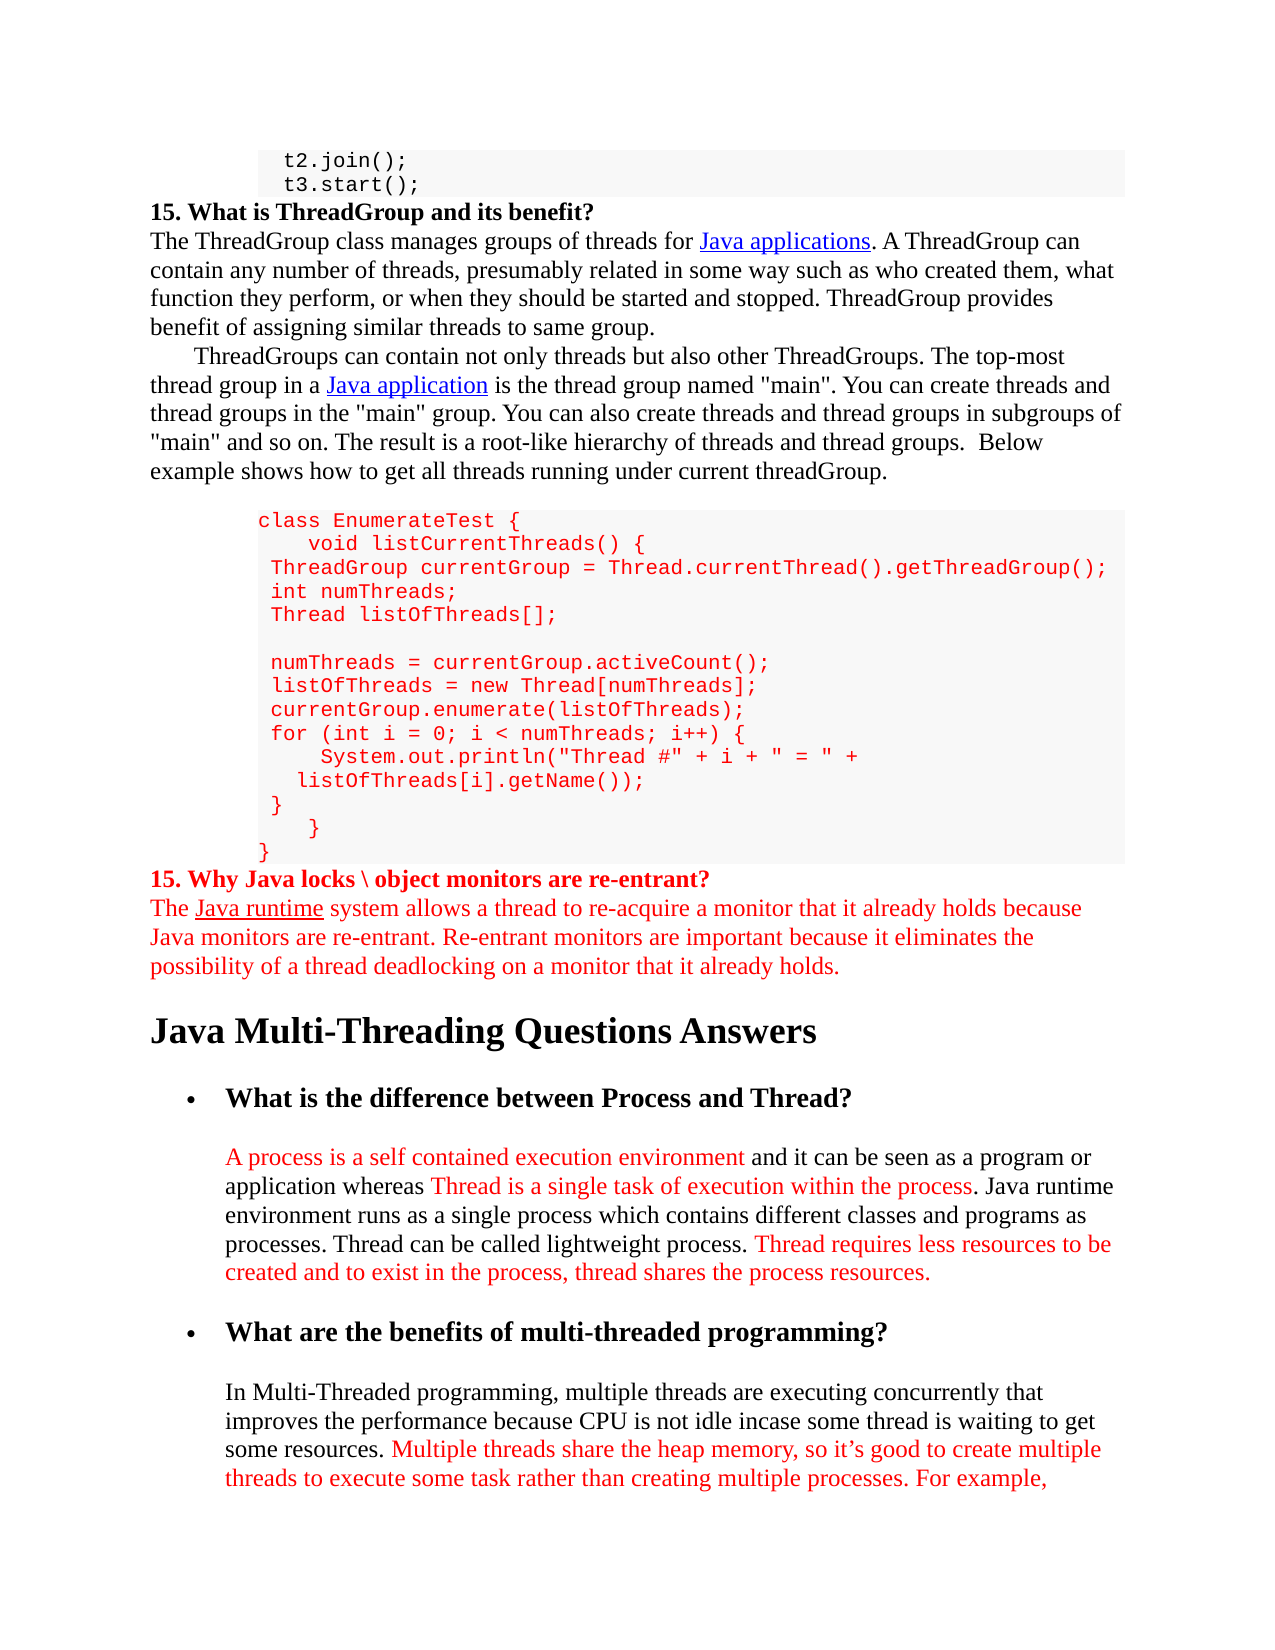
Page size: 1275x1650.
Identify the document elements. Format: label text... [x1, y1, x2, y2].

text } [258, 793, 1125, 817]
subtitle What is the difference between Process and Thread? [187, 1081, 1125, 1113]
text ThreadGroups can contain not only threads but also other ThreadGroups. The top-most thread group in a Java application is the thread group named "main". You can create threads and thread groups in the "main" group. You can also create threads and thread groups in subgroups of "main" and so on. The result is a root-like hierarchy of threads and thread groups. Below example shows how to get all threads running under current threadGroup. [150, 341, 1125, 485]
text System.out.println("Thread #" + i + " = " + listOfThreads[i].getName()); [258, 746, 1125, 793]
subtitle Java Multi-Threading Questions Answers [150, 1009, 1125, 1052]
text t2.join(); [258, 150, 1125, 174]
text Thread listOfThreads[]; [258, 604, 1125, 628]
text 15. Why Java locks \ object monitors are re-entrant? The Java runtime system allows a thread to re-acquire a monitor that it already holds because Java monitors are re-entrant. Re-entrant monitors are important because it eliminates the possibility of a thread deadlocking on a monitor that it already holds. [150, 864, 1125, 979]
text numThreads = currentGroup.activeCount(); [258, 652, 1125, 675]
text } [258, 841, 1125, 864]
text int numThreads; [258, 581, 1125, 604]
text t3.start(); [258, 174, 1125, 197]
text 15. What is ThreadGroup and its benefit? [150, 197, 1125, 226]
text } [258, 817, 1125, 841]
text currentGroup.enumerate(listOfThreads); [258, 699, 1125, 723]
text listOfThreads = new Thread[numThreads]; [258, 675, 1125, 699]
text for (int i = 0; i < numThreads; i++) { [258, 723, 1125, 746]
text In Multi-Threaded programming, multiple threads are executing concurrently that improves the performance because CPU is not idle incase some thread is waiting to get some resources. Multiple threads share the heap memory, so it’s good to create multiple threads to execute some task rather than creating multiple processes. For example, [225, 1377, 1125, 1492]
subtitle What are the benefits of multi-threaded programming? [187, 1315, 1125, 1348]
text A process is a self contained execution environment and it can be seen as a program or application whereas Thread is a single task of execution within the process. Java runtime environment runs as a single process which contains different classes and programs as processes. Thread can be called lightweight process. Thread requires less resources to be created and to exist in the process, thread shares the process resources. [225, 1142, 1125, 1286]
text void listCurrentThreads() { [258, 533, 1125, 557]
text class EnumerateTest { [258, 510, 1125, 533]
text ThreadGroup currentGroup = Thread.currentThread().getThreadGroup(); [258, 557, 1125, 581]
text The ThreadGroup class manages groups of threads for Java applications. A ThreadGroup can contain any number of threads, presumably related in some way such as who created them, what function they perform, or when they should be started and stopped. ThreadGroup provides benefit of assigning similar threads to same group. [150, 226, 1125, 341]
